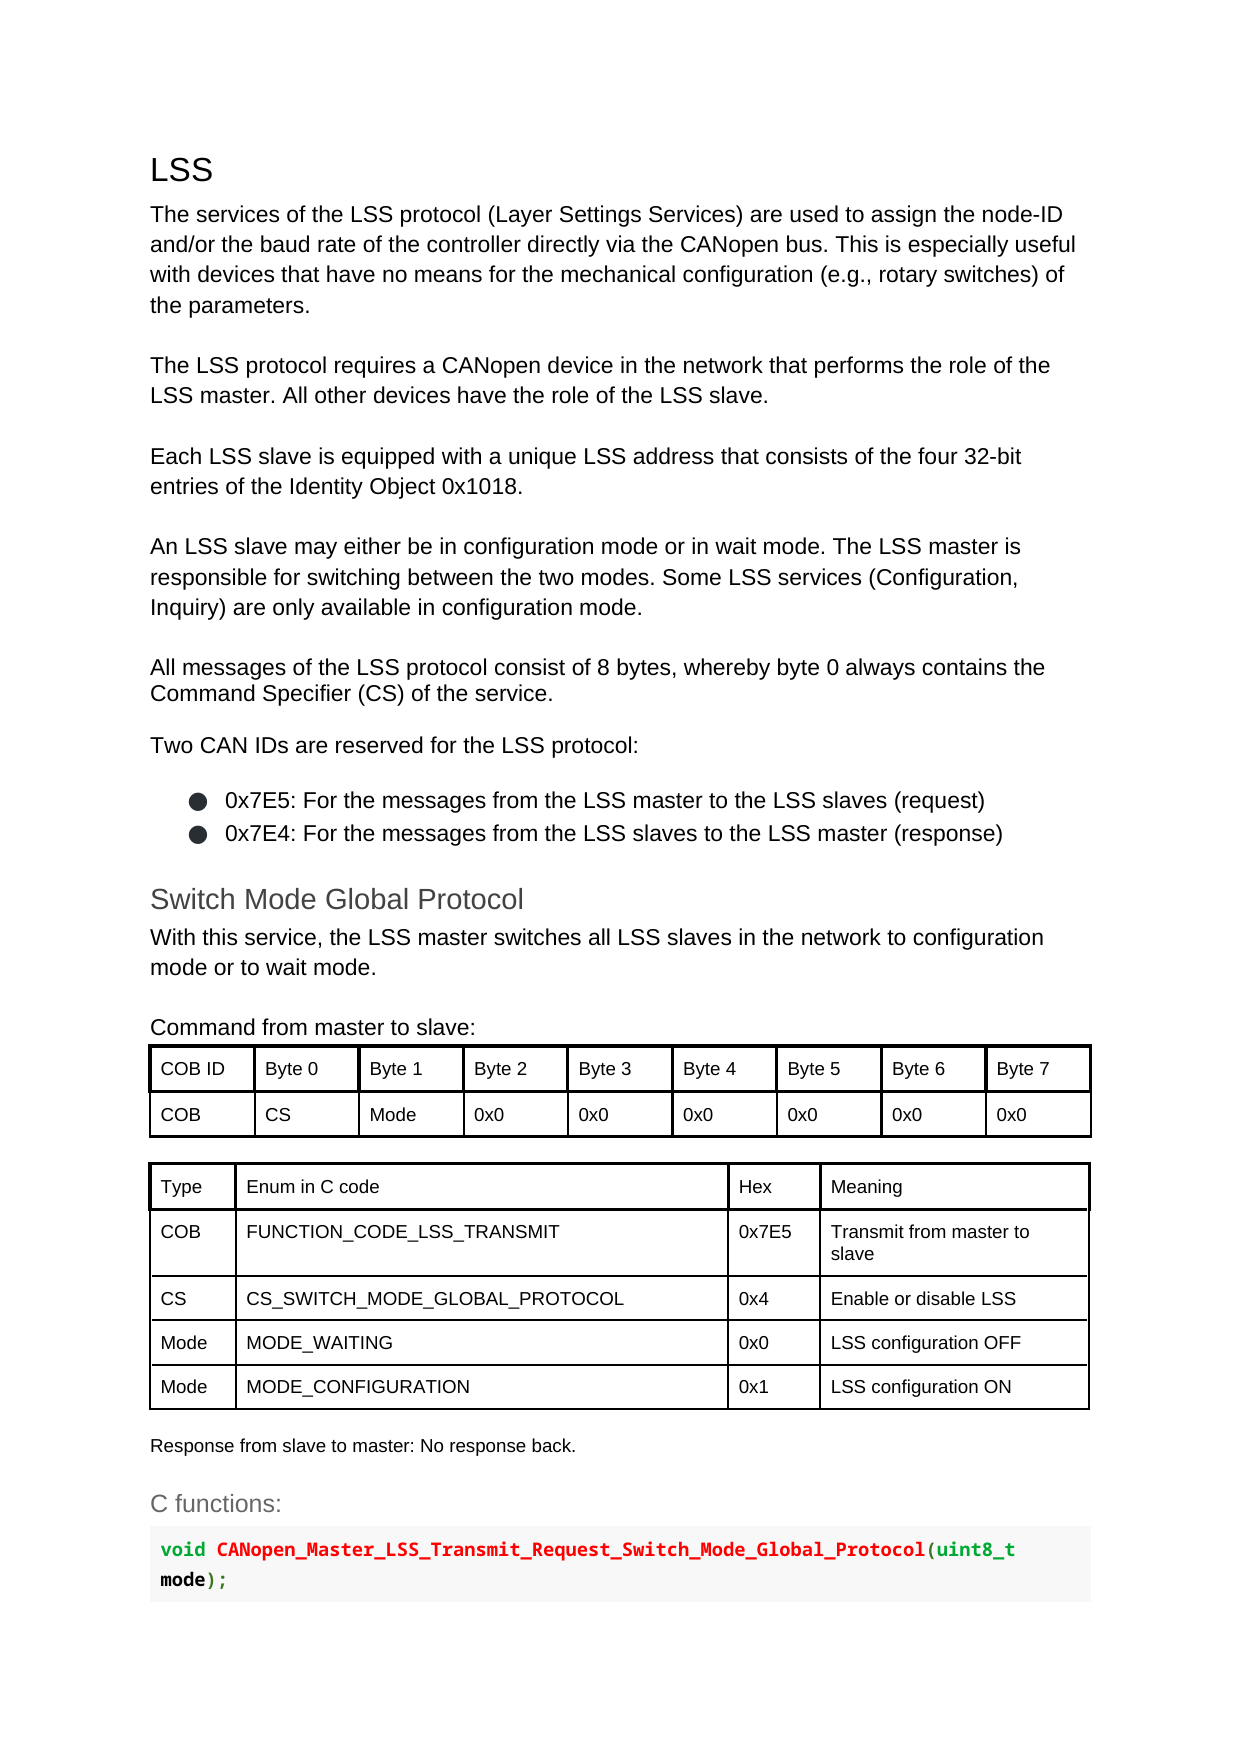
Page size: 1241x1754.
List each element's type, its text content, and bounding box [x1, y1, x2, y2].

list 0x7E5: For the messages from the LSS master to the LSS slaves (request) [187, 783, 1090, 816]
table_cell Transmit from master to slave [821, 1208, 1088, 1275]
table_header Meaning [822, 1165, 1088, 1208]
text The LSS protocol requires a CANopen device in the network that performs the role of the LSS master. All other devices have the role of the LSS slave. [150, 352, 1090, 408]
table_cell 0x0 [674, 1093, 776, 1135]
table_cell MODE_WAITING [237, 1321, 727, 1364]
table_header Hex [730, 1165, 819, 1208]
text Two CAN IDs are reserved for the LSS protocol: [150, 732, 1090, 758]
subtitle C functions: [150, 1489, 1090, 1518]
subtitle Switch Mode Global Protocol [150, 882, 1090, 915]
text The services of the LSS protocol (Layer Settings Services) are used to assign the node-ID and/or the baud rate of the controller directly via the CANopen bus. This is especially useful with devices that have no means for the mechanical configuration (e.g., rotary switches) of the parameters. [150, 201, 1090, 318]
table_header Enum in C code [237, 1165, 727, 1208]
table_header Type [152, 1165, 234, 1208]
text An LSS slave may either be in configuration mode or in wait mode. The LSS master is responsible for switching between the two modes. Some LSS services (Configuration, Inquiry) are only available in configuration mode. [150, 533, 1090, 620]
table_header Byte 0 [256, 1048, 357, 1090]
text Response from slave to master: No response back. [150, 1435, 1090, 1457]
text With this service, the LSS master switches all LSS slaves in the network to configuration mode or to wait mode. [150, 923, 1090, 980]
table_header COB ID [152, 1048, 253, 1090]
table_cell 0x1 [729, 1366, 819, 1408]
table_cell FUNCTION_CODE_LSS_TRANSMIT [237, 1211, 727, 1275]
table_cell Mode [360, 1093, 463, 1135]
list 0x7E4: For the messages from the LSS slaves to the LSS master (response) [187, 816, 1090, 848]
table_cell COB [151, 1093, 254, 1135]
text Each LSS slave is equipped with a unique LSS address that consists of the four 32-bit entries of the Identity Object 0x1018. [150, 443, 1090, 499]
table_cell CS_SWITCH_MODE_GLOBAL_PROTOCOL [237, 1277, 727, 1319]
table_cell Mode [151, 1364, 235, 1408]
table_cell CS [256, 1093, 358, 1135]
table_header Byte 2 [465, 1048, 566, 1090]
table_header Byte 5 [778, 1048, 880, 1090]
table_cell 0x0 [987, 1093, 1090, 1135]
table_cell CS [151, 1275, 235, 1319]
table_cell 0x4 [729, 1277, 819, 1319]
table_header Byte 7 [988, 1048, 1089, 1090]
table_cell 0x0 [883, 1093, 985, 1135]
table_cell Mode [151, 1319, 235, 1364]
table_header Byte 1 [361, 1048, 462, 1090]
table_cell MODE_CONFIGURATION [237, 1366, 727, 1408]
table_header Byte 4 [674, 1048, 775, 1090]
table_header Byte 6 [883, 1048, 984, 1090]
text Command from master to slave: [150, 1014, 1090, 1041]
table_cell 0x0 [569, 1093, 671, 1135]
subtitle LSS [150, 150, 1090, 188]
table_cell 0x0 [465, 1093, 567, 1135]
table_cell LSS configuration OFF [821, 1319, 1088, 1364]
text All messages of the LSS protocol consist of 8 bytes, whereby byte 0 always contains the Command Specifier (CS) of the service. [150, 654, 1090, 707]
table_cell 0x0 [729, 1321, 819, 1364]
table_cell LSS configuration ON [821, 1364, 1088, 1408]
table_cell 0x7E5 [729, 1211, 819, 1275]
table_cell 0x0 [778, 1093, 880, 1135]
table_cell COB [151, 1211, 235, 1275]
table_cell Enable or disable LSS [821, 1275, 1088, 1319]
table_header Byte 3 [569, 1048, 671, 1090]
table_header void CANopen_Master_LSS_Transmit_Request_Switch_Mode_Global_Protocol(uint8_t mode); [150, 1526, 1091, 1602]
